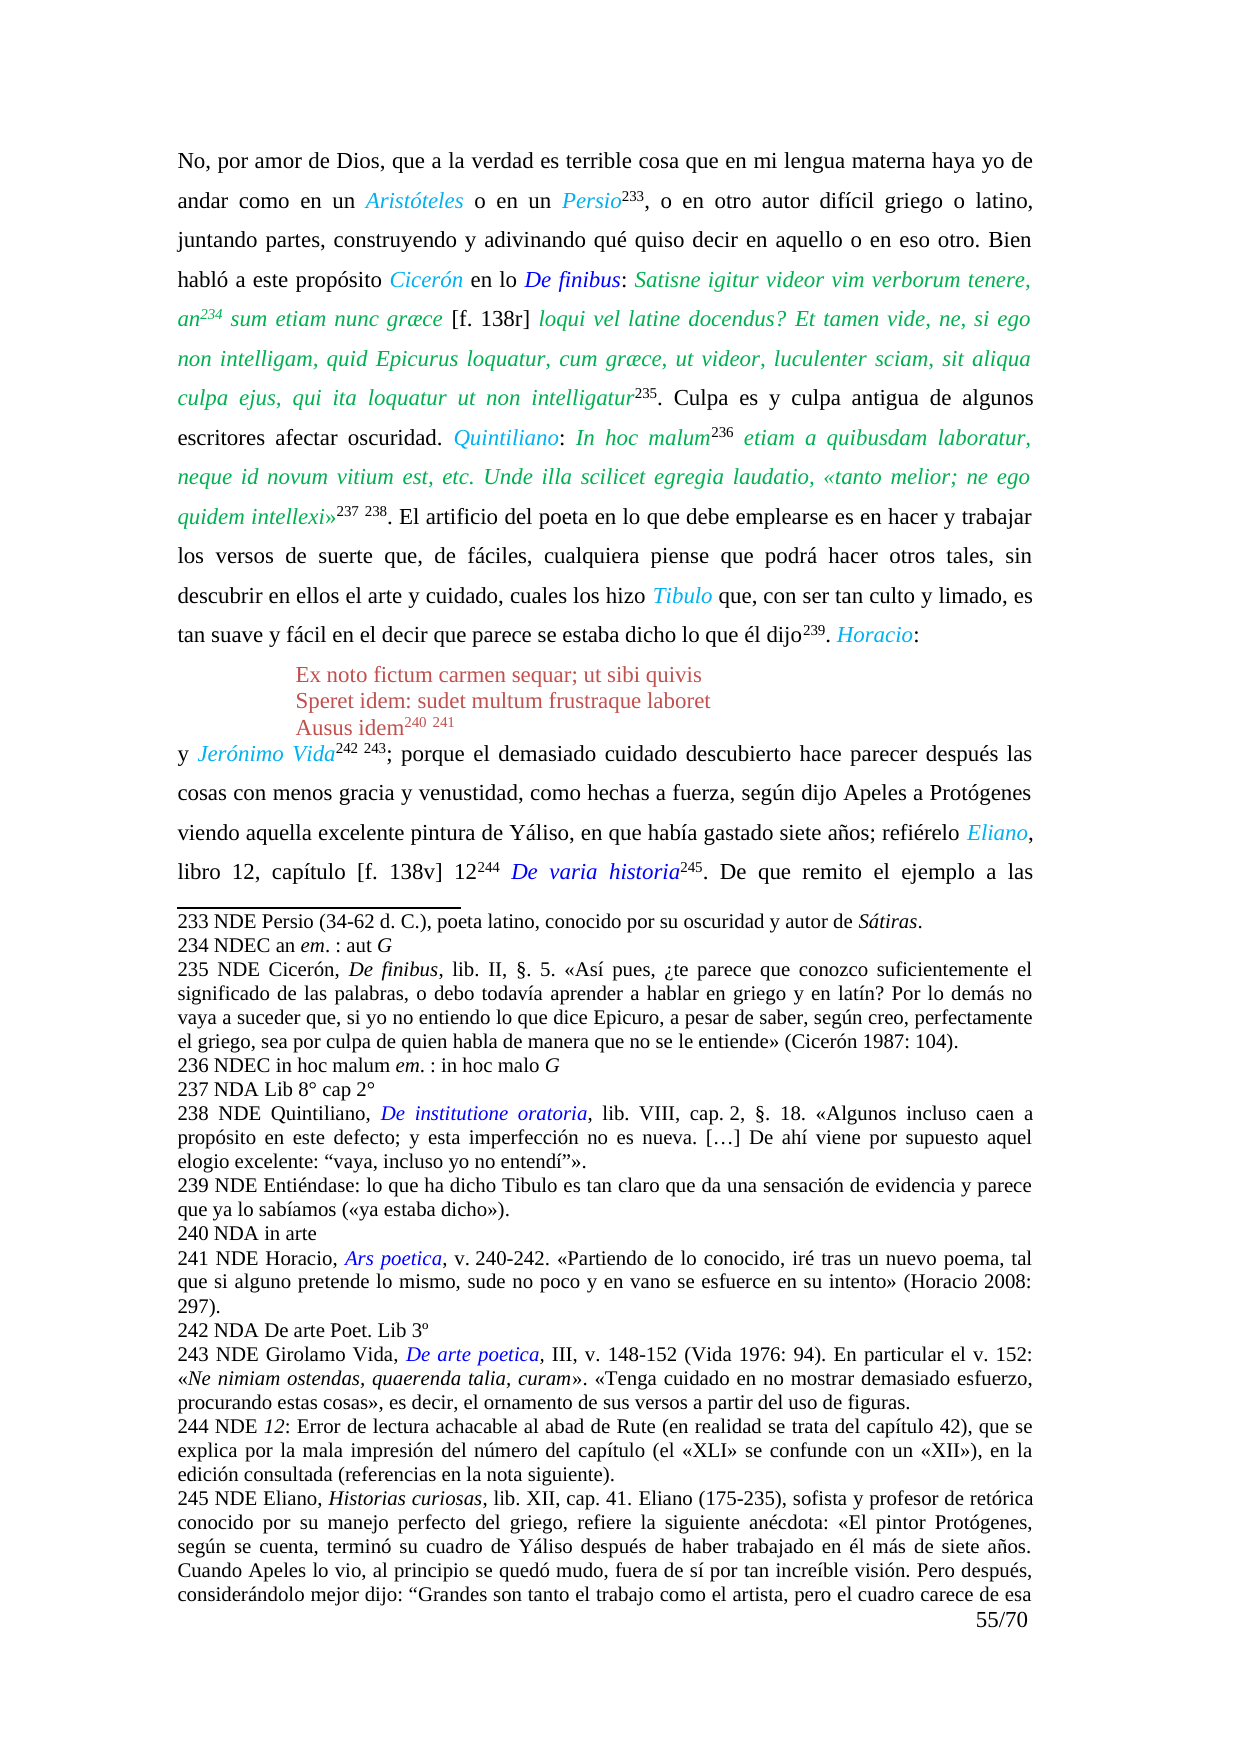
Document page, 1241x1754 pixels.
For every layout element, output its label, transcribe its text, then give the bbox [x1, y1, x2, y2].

text NDE Persio (34-62 d. C.), poeta latino, conocido por su oscuridad y autor de Sátiras. [177, 908, 1034, 933]
text NDE 12: Error de lectura achacable al abad de Rute (en realidad se trata del capítulo 42), que se explica por la mala impresión del número del capítulo (el «XLI» se confunde con un «XII»), en la edición consultada (referencias en la nota siguiente). [177, 1414, 1034, 1486]
text NDA in arte [177, 1221, 1034, 1245]
text NDA De arte Poet. Lib 3º [177, 1318, 1034, 1342]
text NDE Entiéndase: lo que ha dicho Tibulo es tan claro que da una sensación de evidencia y parece que ya lo sabíamos («ya estaba dicho»). [177, 1173, 1034, 1221]
text No, por amor de Dios, que a la verdad es terrible cosa que en mi lengua materna haya yo de andar como en un Aristóteles o en un Persio, o en otro autor difícil griego o latino, juntando partes, construyendo y adivinando qué quiso decir en aquello o en eso otro. Bien habló a este propósito Cicerón en lo De finibus: Satisne igitur videor vim verborum tenere, an sum etiam nunc græce [f. 138r] loqui vel latine docendus? Et tamen vide, ne, si ego non intelligam, quid Epicurus loquatur, cum græce, ut videor, luculenter sciam, sit aliqua culpa ejus, qui ita loquatur ut non intelligatur. Culpa es y culpa antigua de algunos escritores afectar oscuridad. Quintiliano: In hoc malum etiam a quibusdam laboratur, neque id novum vitium est, etc. Unde illa scilicet egregia laudatio, «tanto melior; ne ego quidem intellexi» . El artificio del poeta en lo que debe emplearse es en hacer y trabajar los versos de suerte que, de fáciles, cualquiera piense que podrá hacer otros tales, sin descubrir en ellos el arte y cuidado, cuales los hizo Tibulo que, con ser tan culto y limado, es tan suave y fácil en el decir que parece se estaba dicho lo que él dijo. Horacio: [177, 148, 1034, 648]
text y Jerónimo Vida ; porque el demasiado cuidado descubierto hace parecer después las cosas con menos gracia y venustidad, como hechas a fuerza, según dijo Apeles a Protógenes viendo aquella excelente pintura de Yáliso, en que había gastado siete años; refiérelo Eliano, libro 12, capítulo [f. 138v] 12 De varia historia. De que remito el ejemplo a las [177, 740, 1034, 885]
text NDE Cicerón, De finibus, lib. II, §. 5. «Así pues, ¿te parece que conozco suficientemente el significado de las palabras, o debo todavía aprender a hablar en griego y en latín? Por lo demás no vaya a suceder que, si yo no entiendo lo que dice Epicuro, a pesar de saber, según creo, perfectamente el griego, sea por culpa de quien habla de manera que no se le entiende» (Cicerón 1987: 104). [177, 957, 1034, 1053]
text NDA Lib 8° cap 2° [177, 1077, 1034, 1101]
text Ex noto fictum carmen sequar; ut sibi quivis [295, 661, 1034, 687]
text NDE Quintiliano, De institutione oratoria, lib. VIII, cap. 2, §. 18. «Algunos incluso caen a propósito en este defecto; y esta imperfección no es nueva. […] De ahí viene por supuesto aquel elogio excelente: “vaya, incluso yo no entendí”». [177, 1101, 1034, 1173]
text NDEC in hoc malum em. : in hoc malo G [177, 1053, 1034, 1077]
text Ausus idem [295, 713, 1034, 740]
text Speret idem: sudet multum frustraque laboret [295, 687, 1034, 713]
text NDE Eliano, Historias curiosas, lib. XII, cap. 41. Eliano (175-235), sofista y profesor de retórica conocido por su manejo perfecto del griego, refiere la siguiente anécdota: «El pintor Protógenes, según se cuenta, terminó su cuadro de Yáliso después de haber trabajado en él más de siete años. Cuando Apeles lo vio, al principio se quedó mudo, fuera de sí por tan increíble visión. Pero después, considerándolo mejor dijo: “Grandes son tanto el trabajo como el artista, pero el cuadro carece de esa [177, 1486, 1034, 1606]
text NDE Girolamo Vida, De arte poetica, III, v. 148-152 (Vida 1976: 94). En particular el v. 152: «Ne nimiam ostendas, quaerenda talia, curam». «Tenga cuidado en no mostrar demasiado esfuerzo, procurando estas cosas», es decir, el ornamento de sus versos a partir del uso de figuras. [177, 1342, 1034, 1414]
text NDEC an em. : aut G [177, 933, 1034, 957]
text NDE Horacio, Ars poetica, v. 240-242. «Partiendo de lo conocido, iré tras un nuevo poema, tal que si alguno pretende lo mismo, sude no poco y en vano se esfuerce en su intento» (Horacio 2008: 297). [177, 1245, 1034, 1318]
